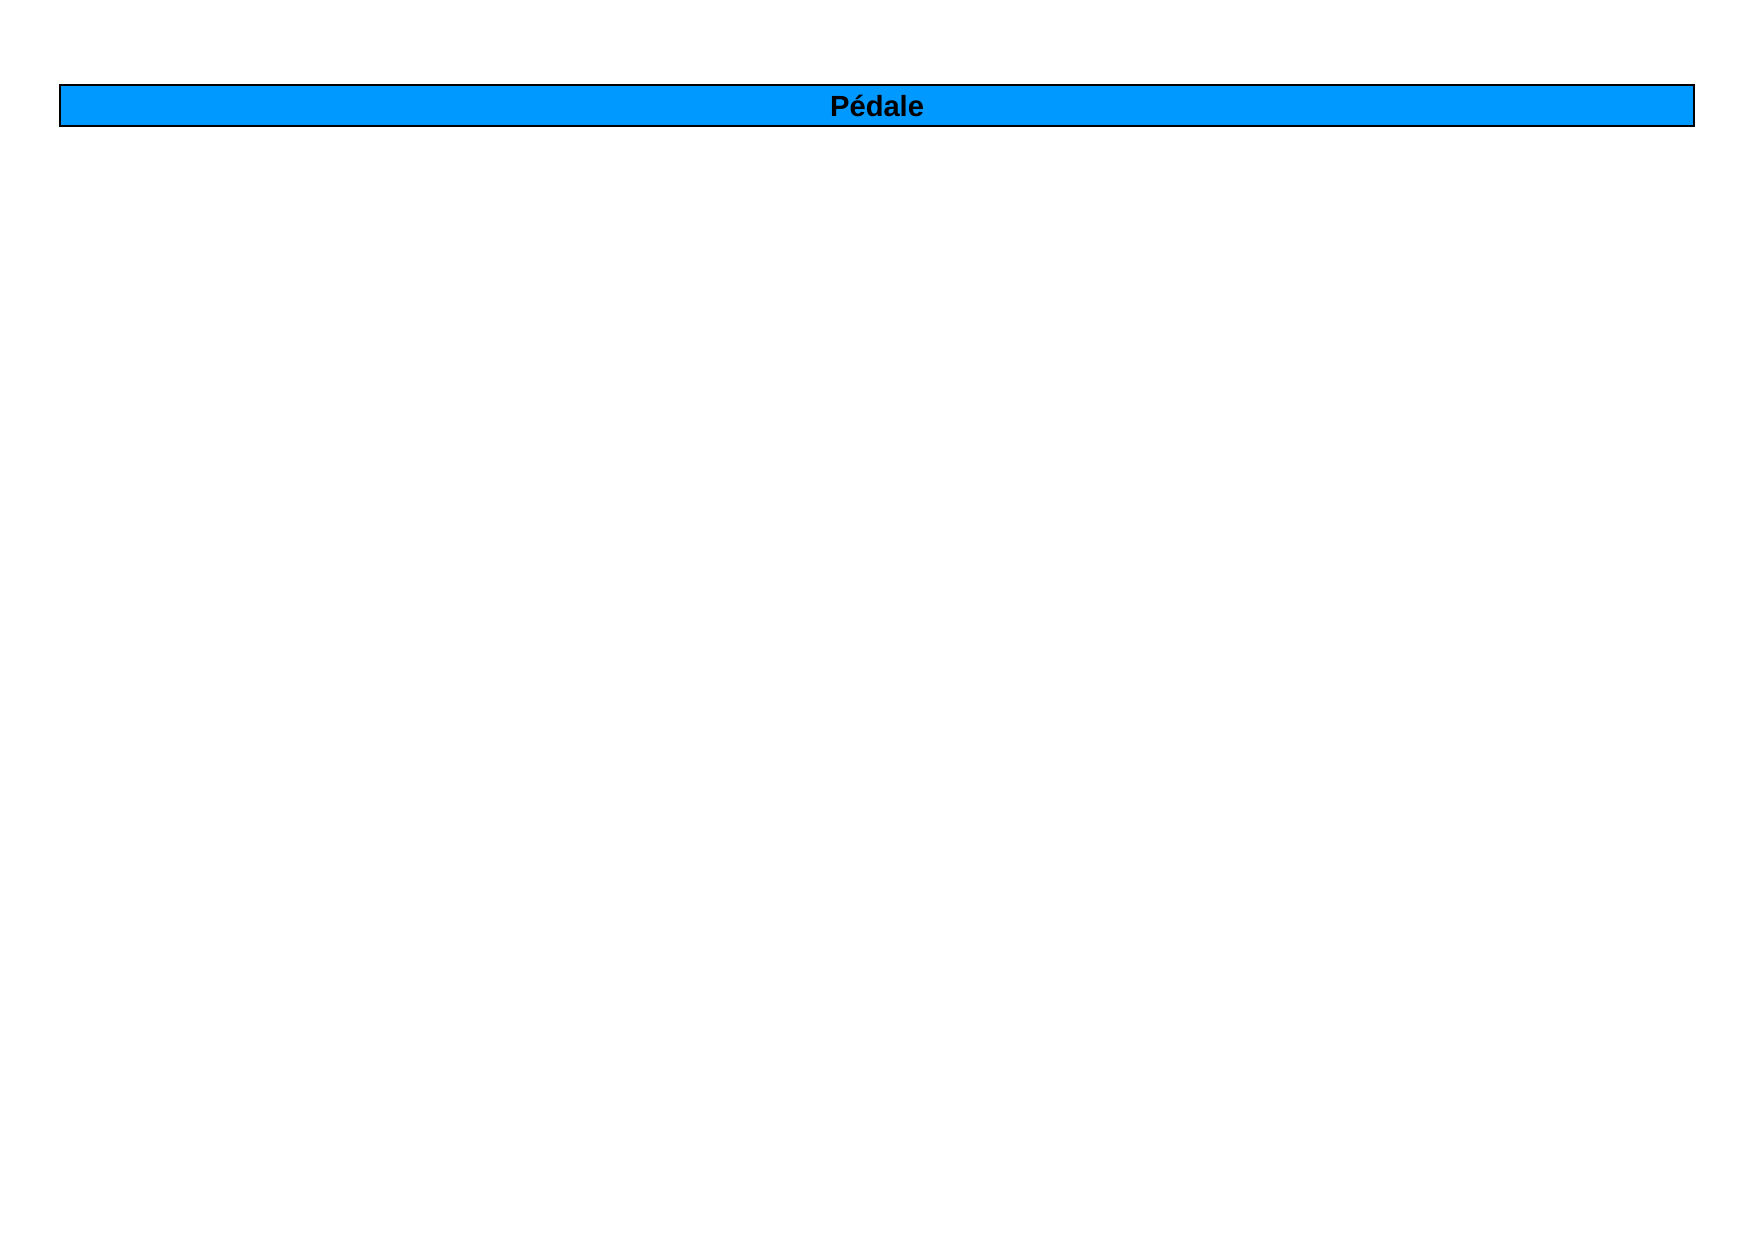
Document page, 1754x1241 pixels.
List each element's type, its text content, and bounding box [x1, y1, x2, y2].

subtitle Pédale [61, 86, 1693, 125]
